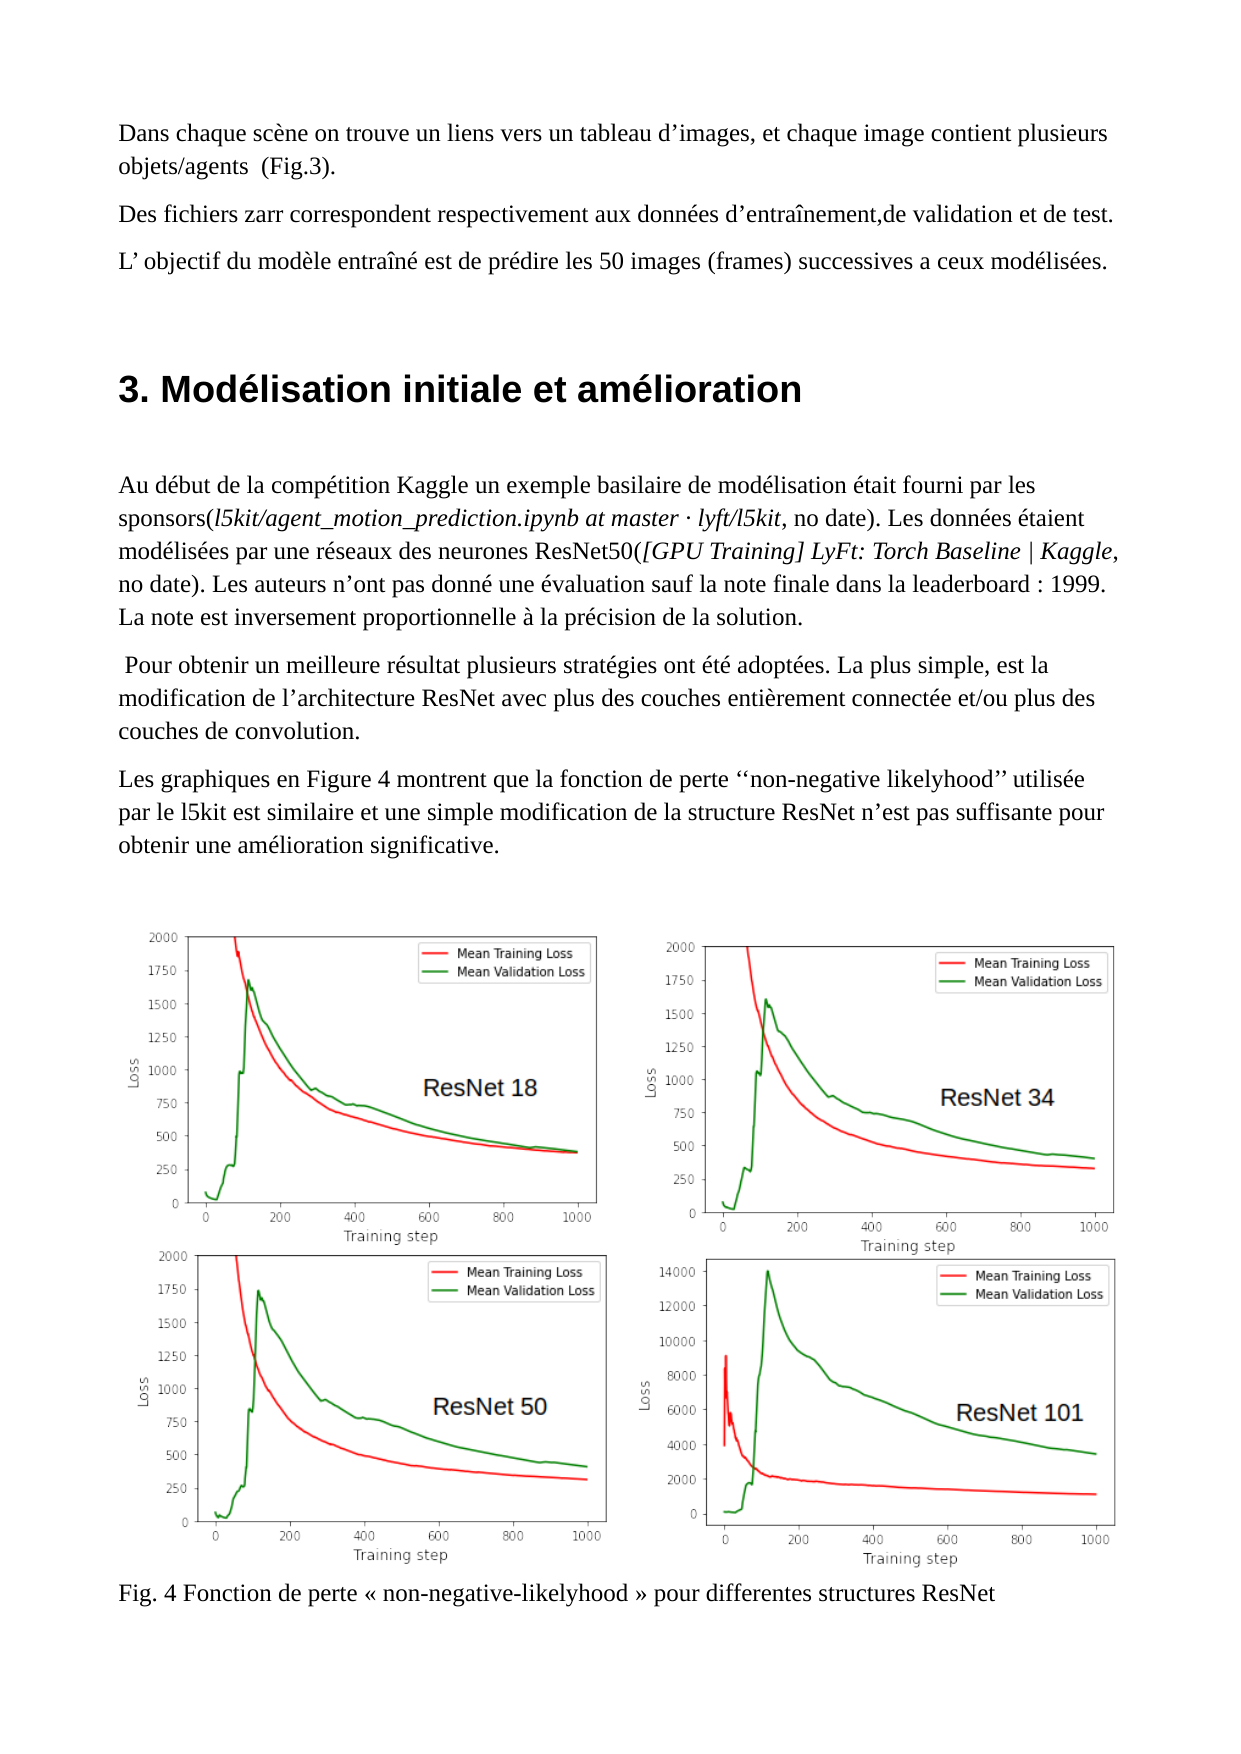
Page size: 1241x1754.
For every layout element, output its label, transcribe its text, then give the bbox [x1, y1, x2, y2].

text Au début de la compétition Kaggle un exemple basilaire de modélisation était fourni par les sponsors(l5kit/agent_motion_prediction.ipynb at master · lyft/l5kit, no date)⁠. Les données étaient modélisées par une réseaux des neurones ResNet50([GPU Training] LyFt: Torch Baseline | Kaggle, no date)⁠. Les auteurs n’ont pas donné une évaluation sauf la note finale dans la leaderboard : 1999. La note est inversement proportionnelle à la précision de la solution. [118, 470, 1122, 631]
text Les graphiques en Figure 4 montrent que la fonction de perte ‘‘non-negative likelyhood’’ utilisée par le l5kit est similaire et une simple modification de la structure ResNet n’est pas suffisante pour obtenir une amélioration significative. [118, 764, 1122, 858]
text Pour obtenir un meilleure résultat plusieurs stratégies ont été adoptées. La plus simple, est la modification de l’architecture ResNet avec plus des couches entièrement connectée et/ou plus des couches de convolution. [118, 650, 1122, 745]
text L’ objectif du modèle entraîné est de prédire les 50 images (frames) successives a ceux modélisées. [118, 246, 1122, 275]
text Des fichiers zarr correspondent respectivement aux données d’entraînement,de validation et de test. [118, 199, 1122, 227]
text Fig. 4 Fonction de perte « non-negative-likelyhood » pour differentes structures ResNet [118, 1575, 1122, 1607]
subtitle 3. Modélisation initiale et amélioration [118, 367, 1122, 410]
picture [118, 925, 1123, 1575]
text Dans chaque scène on trouve un liens vers un tableau d’images, et chaque image contient plusieurs objets/agents (Fig.3). [118, 118, 1122, 180]
